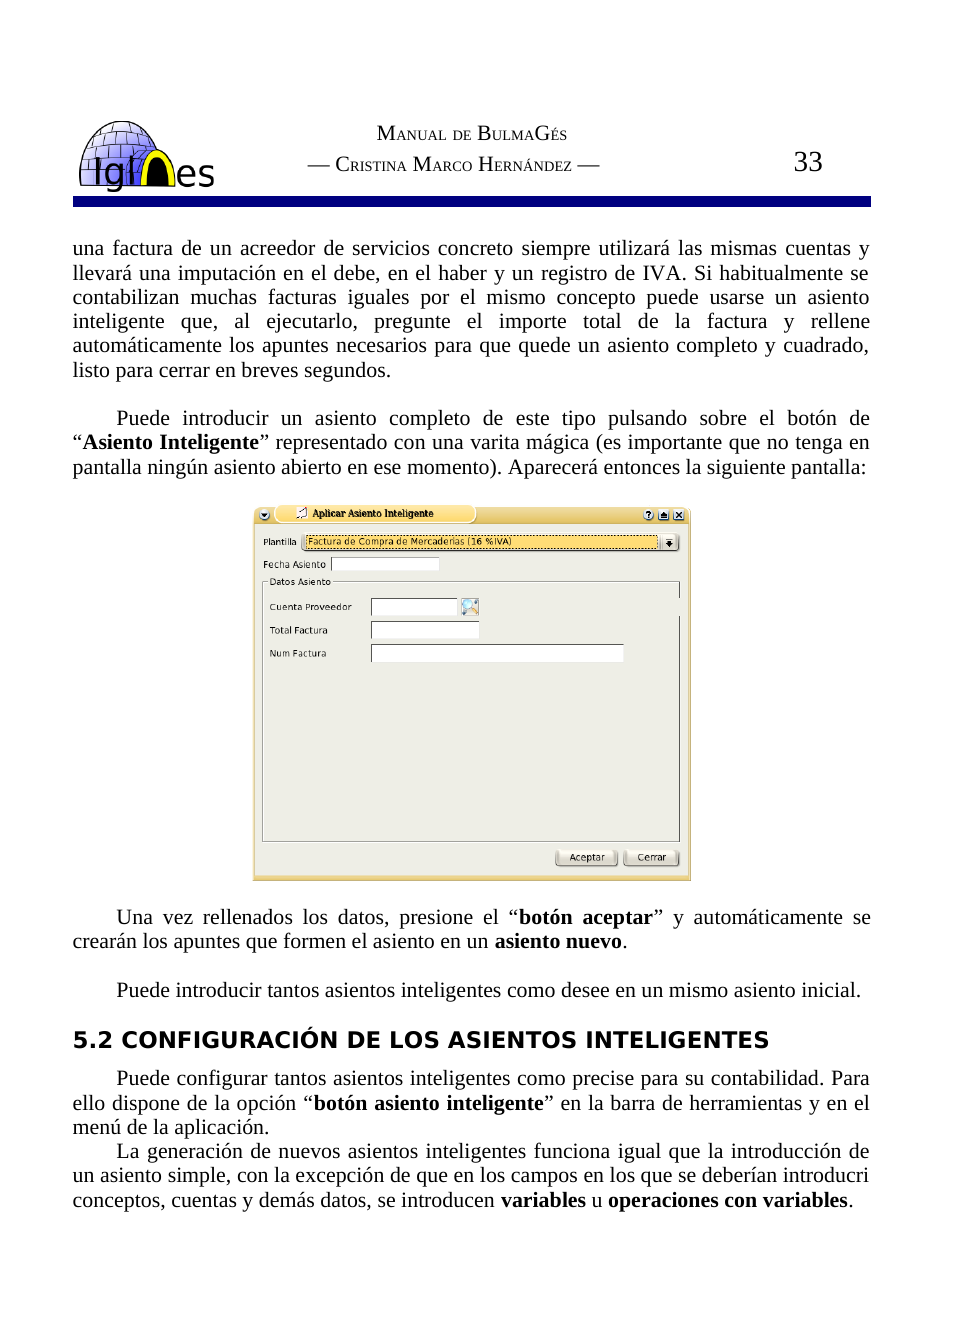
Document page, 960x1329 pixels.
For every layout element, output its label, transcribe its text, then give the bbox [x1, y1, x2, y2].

text una factura de un acreedor de servicios concreto siempre utilizará las mismas cuentas y llevará una imputación en el debe, en el haber y un registro de IVA. Si habitualmente se contabilizan muchas facturas iguales por el mismo concepto puede usarse un asiento inteligente que, al ejecutarlo, pregunte el importe total de la factura y rellene automáticamente los apuntes necesarios para que quede un asiento completo y cuadrado, listo para cerrar en breves segundos. [72, 236, 871, 382]
picture [252, 503, 691, 881]
text Puede introducir un asiento completo de este tipo pulsando sobre el botón de “Asiento Inteligente” representado con una varita mágica (es importante que no tenga en pantalla ningún asiento abierto en ese momento). Aparecerá entonces la siguiente pantalla: [72, 406, 871, 479]
subtitle 5.2 CONFIGURACIÓN DE LOS ASIENTOS INTELIGENTES [72, 1027, 871, 1054]
text La generación de nuevos asientos inteligentes funciona igual que la introducción de un asiento simple, con la excepción de que en los campos en los que se deberían introducri conceptos, cuentas y demás datos, se introducen variables u operaciones con variables. [72, 1139, 871, 1212]
text Puede introducir tantos asientos inteligentes como desee en un mismo asiento inicial. [72, 978, 871, 1002]
text Una vez rellenados los datos, presione el “botón aceptar” y automáticamente se crearán los apuntes que formen el asiento en un asiento nuevo. [72, 905, 871, 953]
text Puede configurar tantos asientos inteligentes como precise para su contabilidad. Para ello dispone de la opción “botón asiento inteligente” en la barra de herramientas y en el menú de la aplicación. [72, 1066, 871, 1139]
picture [79, 121, 214, 192]
